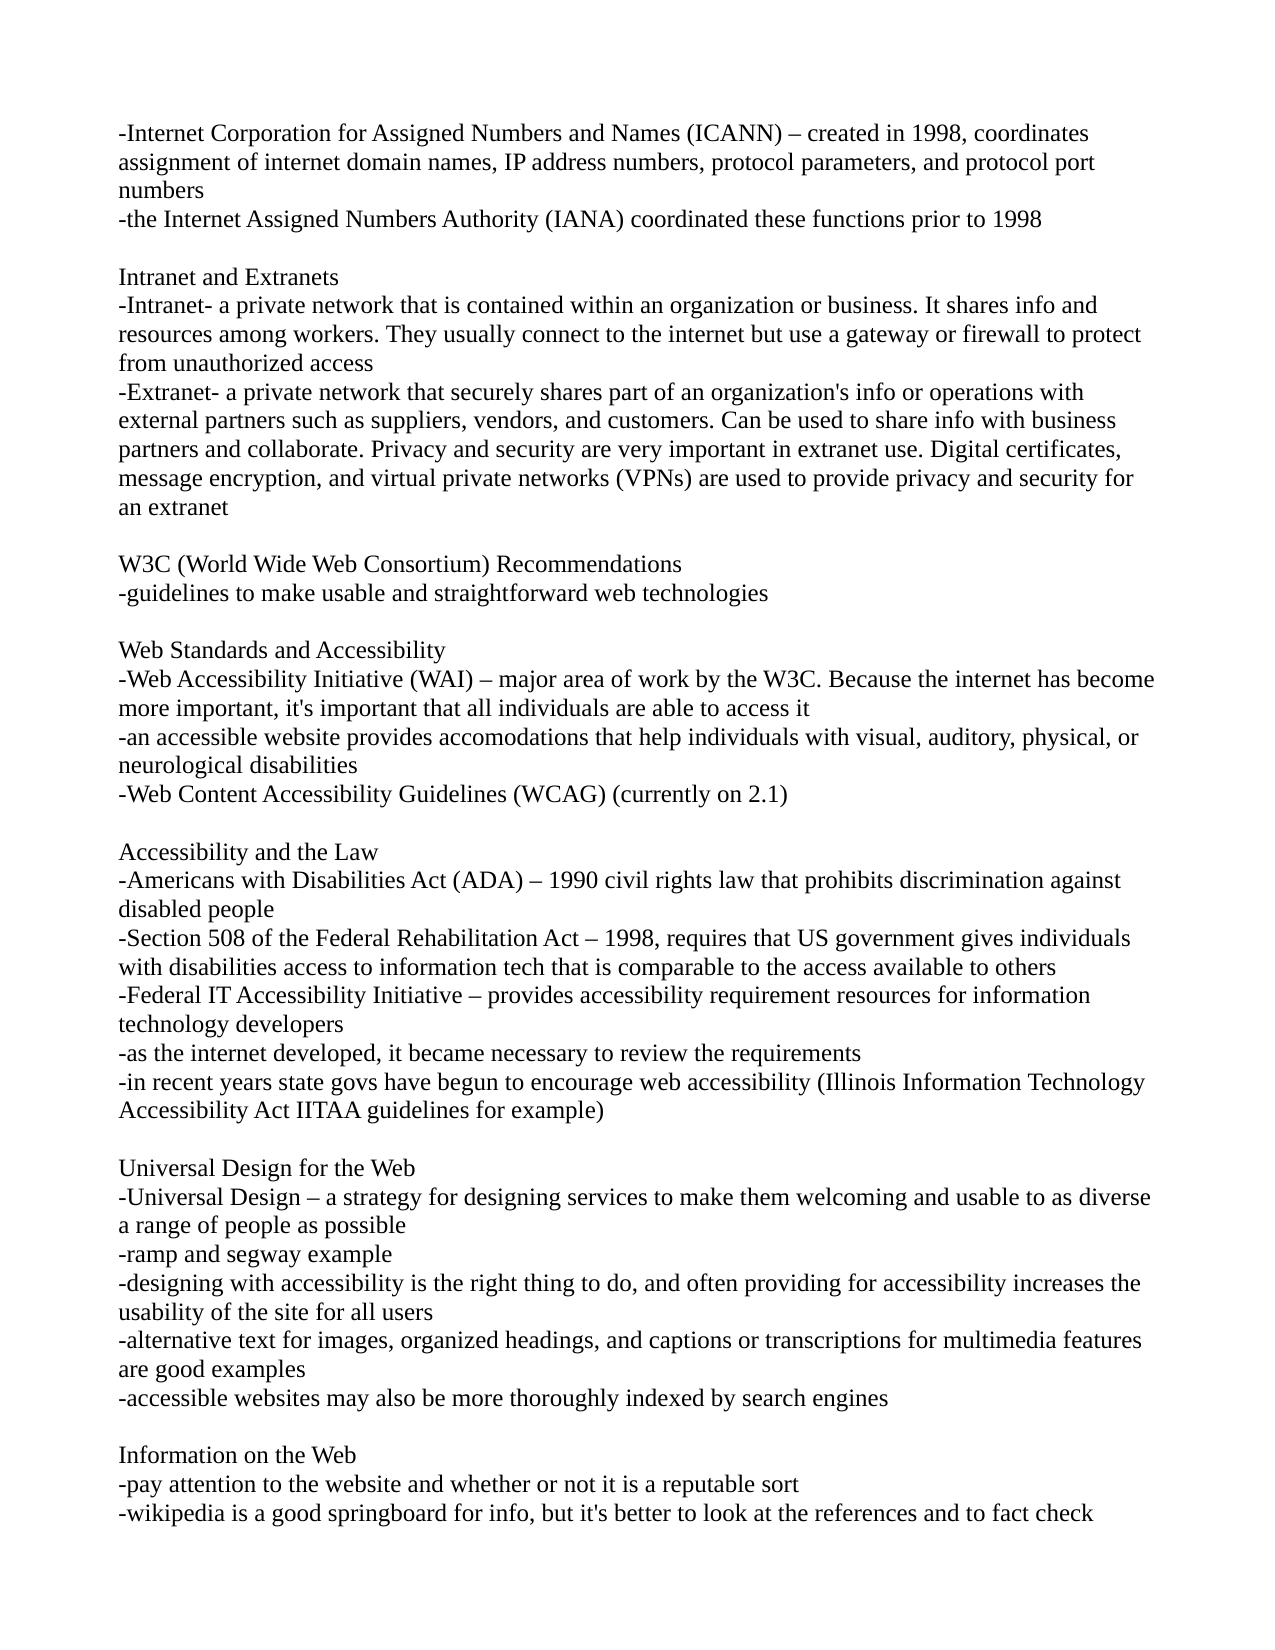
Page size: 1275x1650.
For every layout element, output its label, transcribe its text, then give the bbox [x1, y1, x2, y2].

text Intranet and Extranets [118, 262, 1157, 291]
text -guidelines to make usable and straightforward web technologies [118, 578, 1157, 607]
text -wikipedia is a good springboard for info, but it's better to look at the references and to fact check [118, 1498, 1157, 1527]
text -alternative text for images, organized headings, and captions or transcriptions for multimedia features are good examples [118, 1326, 1157, 1383]
text -ramp and segway example [118, 1239, 1157, 1268]
text Universal Design for the Web [118, 1153, 1157, 1182]
text Web Standards and Accessibility [118, 636, 1157, 664]
text -designing with accessibility is the right thing to do, and often providing for accessibility increases the usability of the site for all users [118, 1268, 1157, 1326]
text -pay attention to the website and whether or not it is a reputable sort [118, 1469, 1157, 1498]
text W3C (World Wide Web Consortium) Recommendations [118, 549, 1157, 578]
text -the Internet Assigned Numbers Authority (IANA) coordinated these functions prior to 1998 [118, 204, 1157, 233]
text Accessibility and the Law [118, 837, 1157, 866]
text -as the internet developed, it became necessary to review the requirements [118, 1038, 1157, 1067]
text -Americans with Disabilities Act (ADA) – 1990 civil rights law that prohibits discrimination against disabled people [118, 866, 1157, 923]
text -Section 508 of the Federal Rehabilitation Act – 1998, requires that US government gives individuals with disabilities access to information tech that is comparable to the access available to others [118, 923, 1157, 981]
text -Universal Design – a strategy for designing services to make them welcoming and usable to as diverse a range of people as possible [118, 1182, 1157, 1239]
text -Web Accessibility Initiative (WAI) – major area of work by the W3C. Because the internet has become more important, it's important that all individuals are able to access it [118, 664, 1157, 722]
text -in recent years state govs have begun to encourage web accessibility (Illinois Information Technology Accessibility Act IITAA guidelines for example) [118, 1067, 1157, 1124]
text -Intranet- a private network that is contained within an organization or business. It shares info and resources among workers. They usually connect to the internet but use a gateway or firewall to protect from unauthorized access [118, 291, 1157, 377]
text -Federal IT Accessibility Initiative – provides accessibility requirement resources for information technology developers [118, 981, 1157, 1038]
text -Extranet- a private network that securely shares part of an organization's info or operations with external partners such as suppliers, vendors, and customers. Can be used to share info with business partners and collaborate. Privacy and security are very important in extranet use. Digital certificates, message encryption, and virtual private networks (VPNs) are used to provide privacy and security for an extranet [118, 377, 1157, 521]
text -an accessible website provides accomodations that help individuals with visual, auditory, physical, or neurological disabilities [118, 722, 1157, 779]
text Information on the Web [118, 1441, 1157, 1469]
text -Web Content Accessibility Guidelines (WCAG) (currently on 2.1) [118, 779, 1157, 808]
text -accessible websites may also be more thoroughly indexed by search engines [118, 1383, 1157, 1412]
text -Internet Corporation for Assigned Numbers and Names (ICANN) – created in 1998, coordinates assignment of internet domain names, IP address numbers, protocol parameters, and protocol port numbers [118, 118, 1157, 204]
